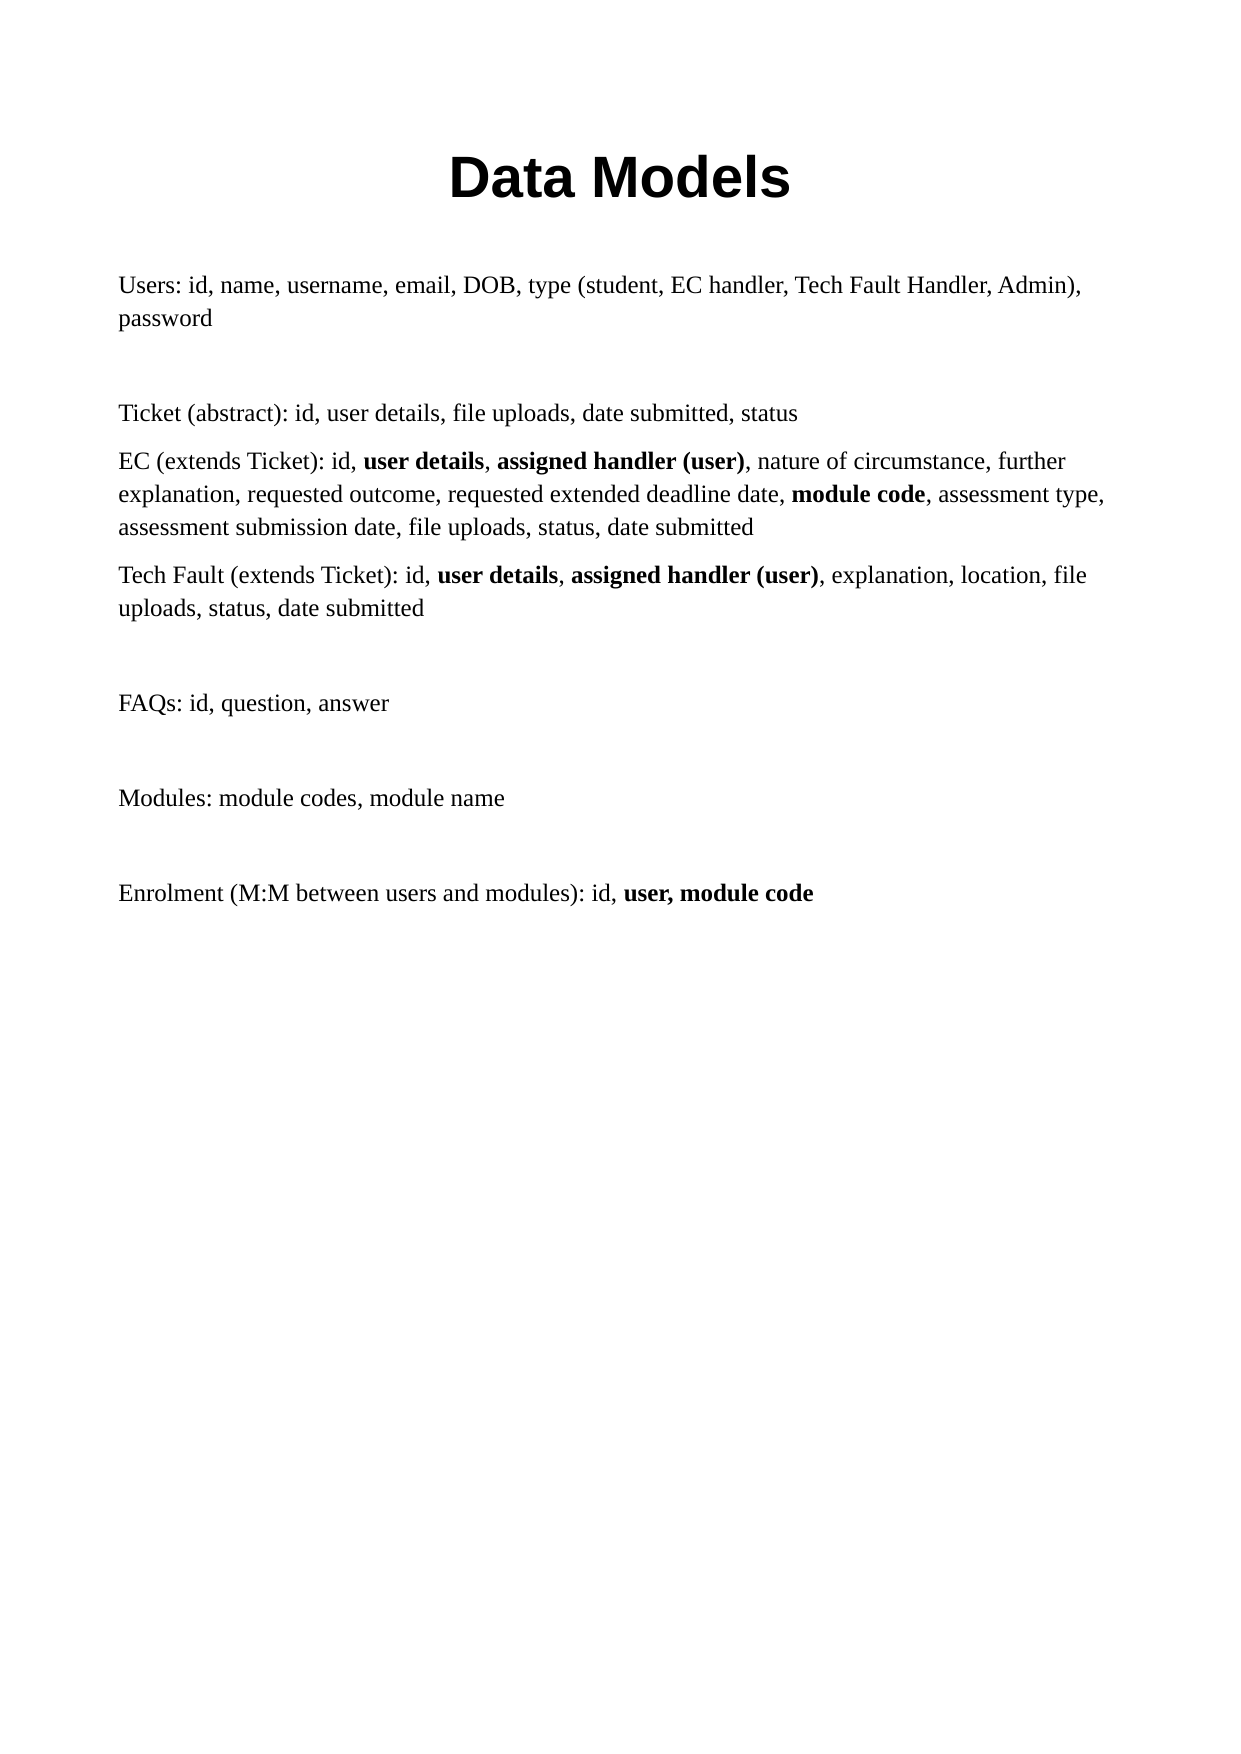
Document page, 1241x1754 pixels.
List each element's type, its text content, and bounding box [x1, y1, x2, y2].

text Modules: module codes, module name [118, 783, 1122, 812]
text Ticket (abstract): id, user details, file uploads, date submitted, status [118, 398, 1122, 427]
text Tech Fault (extends Ticket): id, user details, assigned handler (user), explanation, location, file uploads, status, date submitted [118, 560, 1122, 622]
text Enrolment (M:M between users and modules): id, user, module code [118, 878, 1122, 907]
text Users: id, name, username, email, DOB, type (student, EC handler, Tech Fault Handler, Admin), password [118, 270, 1122, 332]
text FAQs: id, question, answer [118, 688, 1122, 717]
text EC (extends Ticket): id, user details, assigned handler (user), nature of circumstance, further explanation, requested outcome, requested extended deadline date, module code, assessment type, assessment submission date, file uploads, status, date submitted [118, 446, 1122, 541]
title Data Models [118, 143, 1122, 210]
